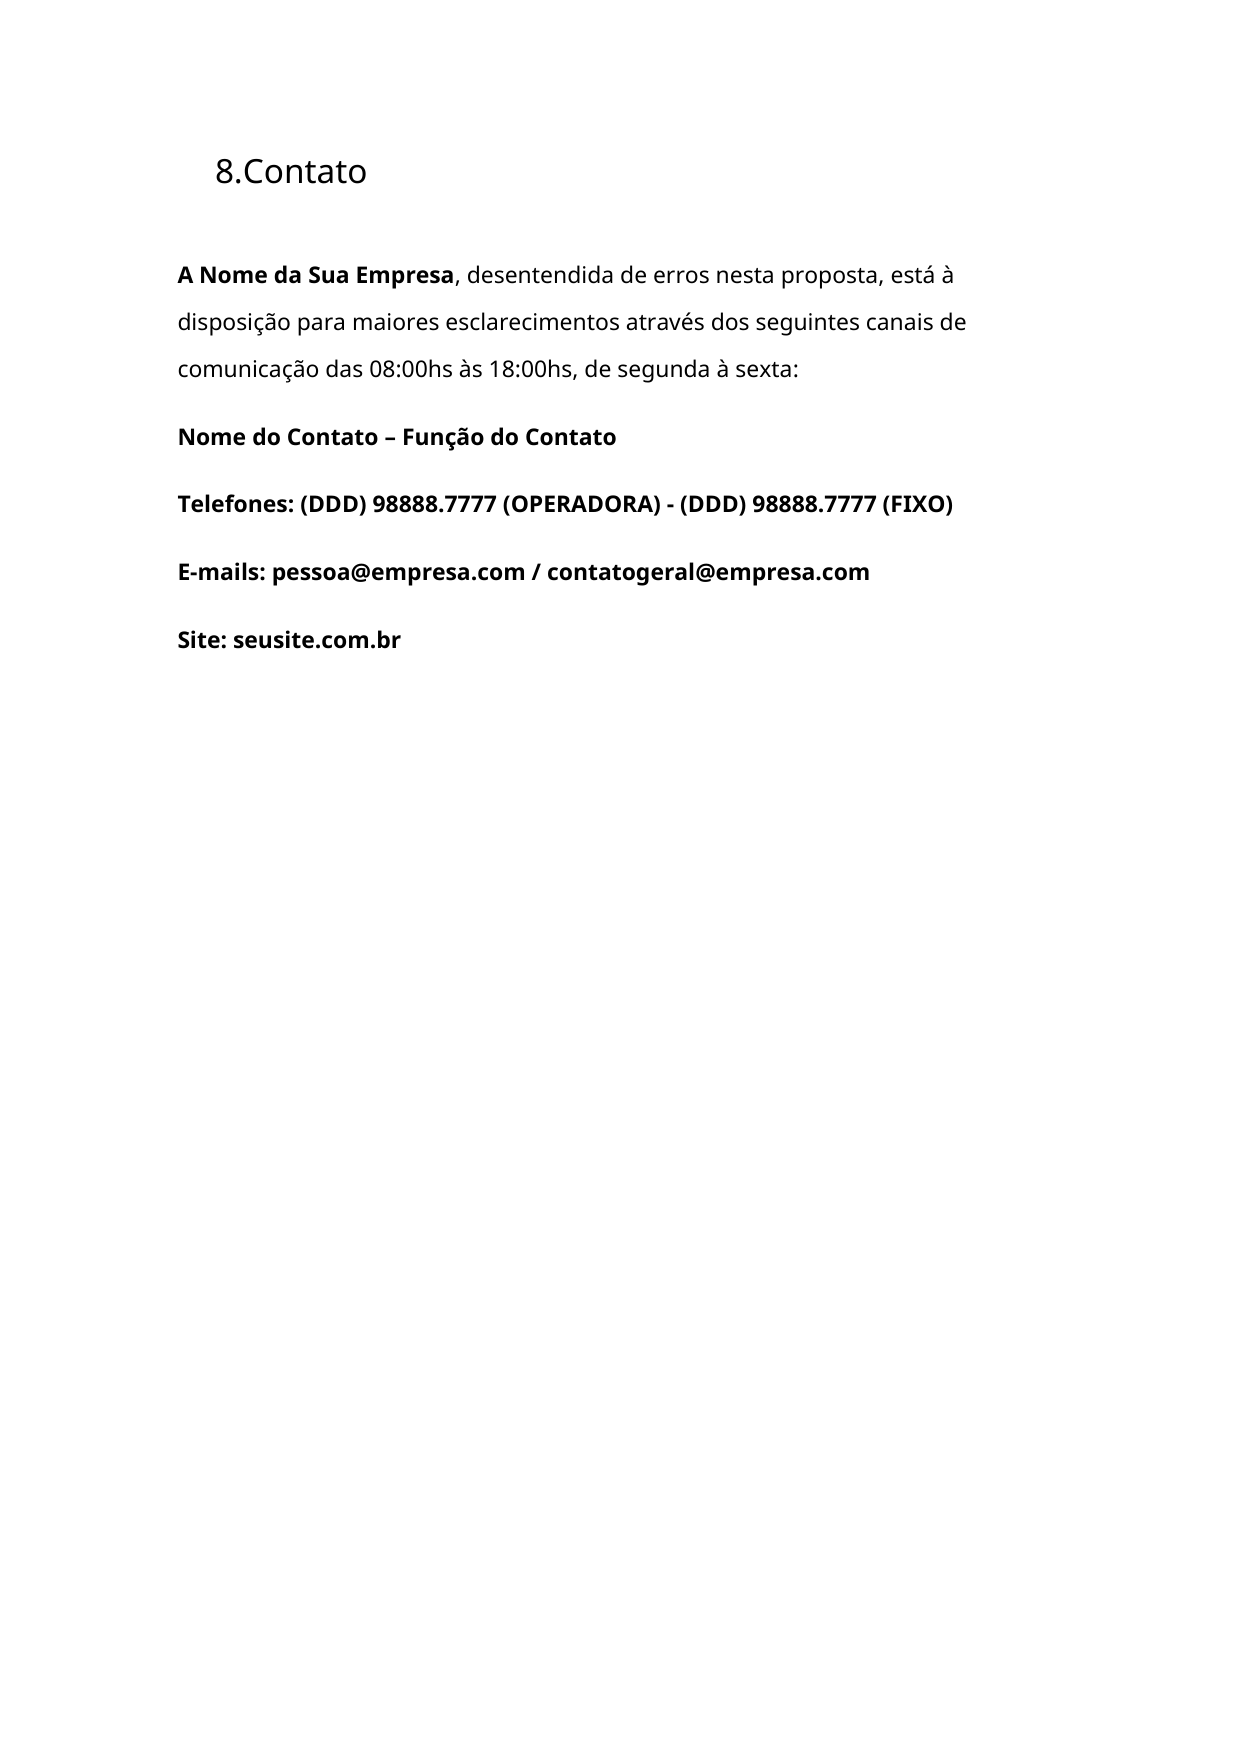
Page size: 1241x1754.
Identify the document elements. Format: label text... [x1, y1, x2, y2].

text Site: seusite.com.br [177, 624, 1063, 655]
text A Nome da Sua Empresa, desentendida de erros nesta proposta, está à disposição para maiores esclarecimentos através dos seguintes canais de comunicação das 08:00hs às 18:00hs, de segunda à sexta: [177, 259, 1063, 384]
list Contato [177, 148, 1063, 193]
text E-mails: pessoa@empresa.com / contatogeral@empresa.com [177, 556, 1063, 587]
text Telefones: (DDD) 98888.7777 (OPERADORA) - (DDD) 98888.7777 (FIXO) [177, 488, 1063, 520]
text Nome do Contato – Função do Contato [177, 421, 1063, 452]
